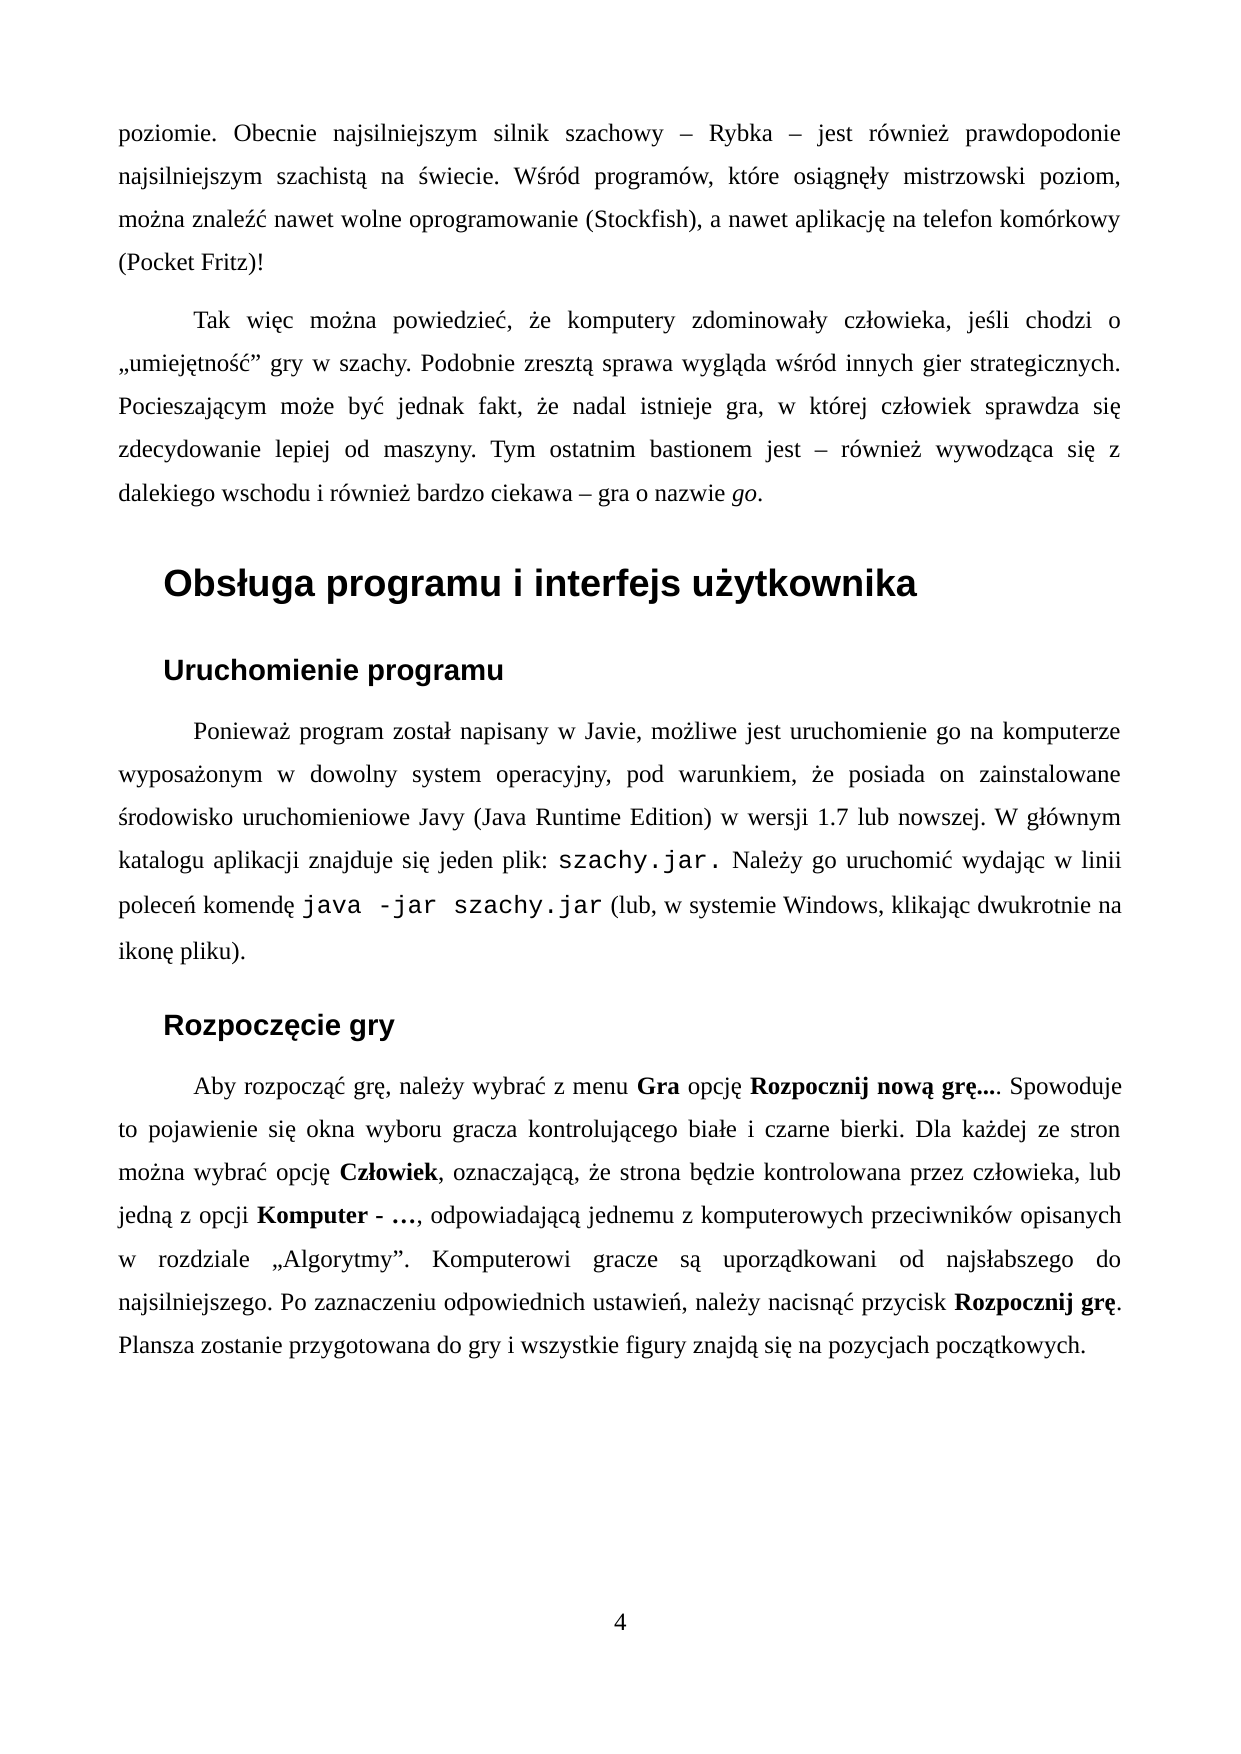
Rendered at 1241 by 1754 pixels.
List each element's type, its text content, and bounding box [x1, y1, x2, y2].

text Ponieważ program został napisany w Javie, możliwe jest uruchomienie go na komputerze wyposażonym w dowolny system operacyjny, pod warunkiem, że posiada on zainstalowane środowisko uruchomieniowe Javy (Java Runtime Edition) w wersji 1.7 lub nowszej. W głównym katalogu aplikacji znajduje się jeden plik: szachy.jar. Należy go uruchomić wydając w linii poleceń komendę java -jar szachy.jar (lub, w systemie Windows, klikając dwukrotnie na ikonę pliku). [118, 716, 1122, 964]
subtitle Rozpoczęcie gry [163, 1008, 1122, 1042]
text Tak więc można powiedzieć, że komputery zdominowały człowieka, jeśli chodzi o „umiejętność” gry w szachy. Podobnie zresztą sprawa wygląda wśród innych gier strategicznych. Pocieszającym może być jednak fakt, że nadal istnieje gra, w której człowiek sprawdza się zdecydowanie lepiej od maszyny. Tym ostatnim bastionem jest – również wywodząca się z dalekiego wschodu i również bardzo ciekawa – gra o nazwie go. [118, 305, 1122, 506]
subtitle Obsługa programu i interfejs użytkownika [118, 560, 1122, 604]
text Aby rozpocząć grę, należy wybrać z menu Gra opcję Rozpocznij nową grę.... Spowoduje to pojawienie się okna wyboru gracza kontrolującego białe i czarne bierki. Dla każdej ze stron można wybrać opcję Człowiek, oznaczającą, że strona będzie kontrolowana przez człowieka, lub jedną z opcji Komputer - …, odpowiadającą jednemu z komputerowych przeciwników opisanych w rozdziale „Algorytmy”. Komputerowi gracze są uporządkowani od najsłabszego do najsilniejszego. Po zaznaczeniu odpowiednich ustawień, należy nacisnąć przycisk Rozpocznij grę. Plansza zostanie przygotowana do gry i wszystkie figury znajdą się na pozycjach początkowych. [118, 1071, 1122, 1359]
text poziomie. Obecnie najsilniejszym silnik szachowy – Rybka – jest również prawdopodonie najsilniejszym szachistą na świecie. Wśród programów, które osiągnęły mistrzowski poziom, można znaleźć nawet wolne oprogramowanie (Stockfish), a nawet aplikację na telefon komórkowy (Pocket Fritz)! [118, 118, 1122, 276]
subtitle Uruchomienie programu [163, 653, 1122, 687]
